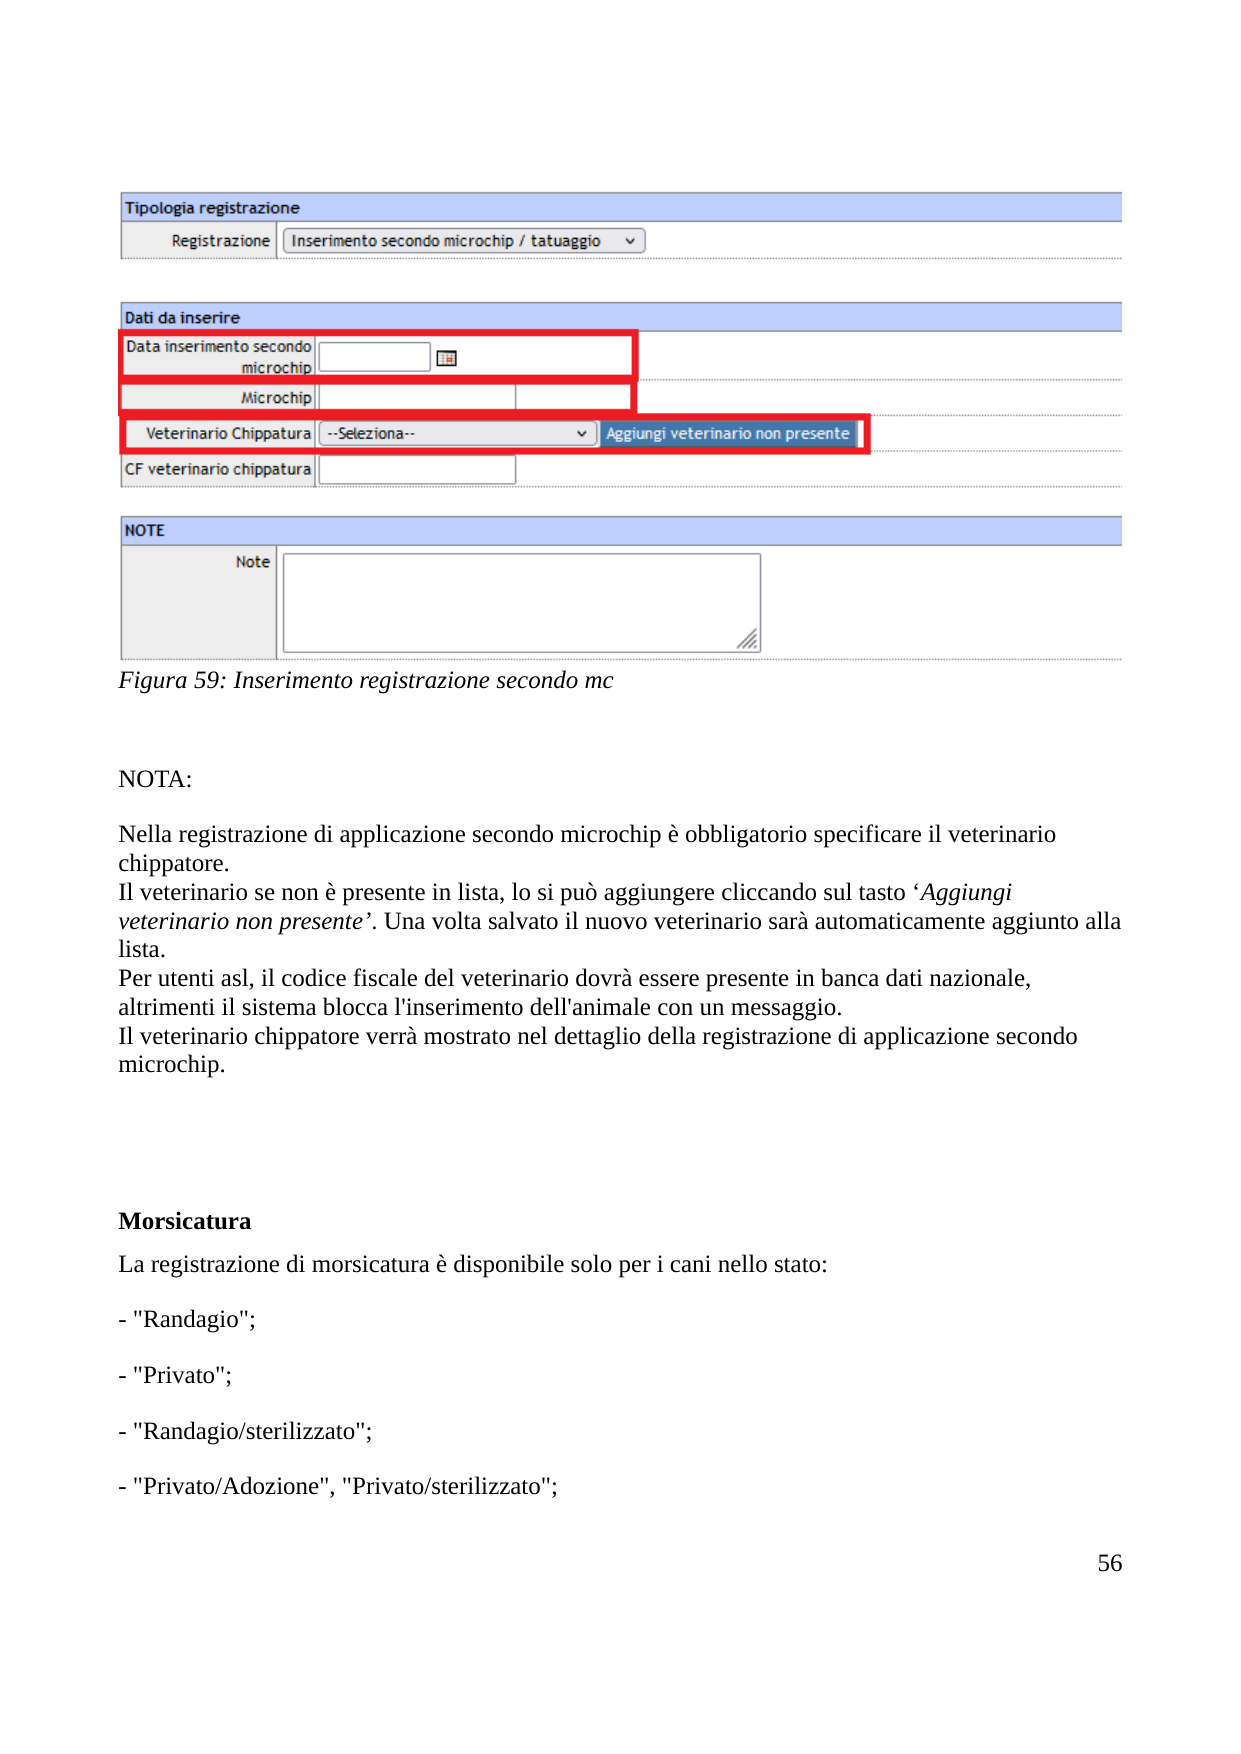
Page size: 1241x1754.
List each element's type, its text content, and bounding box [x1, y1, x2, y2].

text - "Privato"; [118, 1360, 1122, 1389]
text Il veterinario chippatore verrà mostrato nel dettaglio della registrazione di applicazione secondo microchip. [118, 1021, 1122, 1078]
text Per utenti asl, il codice fiscale del veterinario dovrà essere presente in banca dati nazionale, altrimenti il sistema blocca l'inserimento dell'animale con un messaggio. [118, 963, 1122, 1021]
picture [118, 188, 1123, 666]
text Il veterinario se non è presente in lista, lo si può aggiungere cliccando sul tasto ‘Aggiungi veterinario non presente’. Una volta salvato il nuovo veterinario sarà automaticamente aggiunto alla lista. [118, 877, 1122, 963]
text - "Randagio"; [118, 1304, 1122, 1333]
text - "Privato/Adozione", "Privato/sterilizzato"; [118, 1471, 1122, 1500]
text NOTA: [118, 764, 1122, 793]
text Figura 59: Inserimento registrazione secondo mc [118, 666, 1122, 694]
text - "Randagio/sterilizzato"; [118, 1416, 1122, 1444]
text Nella registrazione di applicazione secondo microchip è obbligatorio specificare il veterinario chippatore. [118, 819, 1122, 877]
text Morsicatura La registrazione di morsicatura è disponibile solo per i cani nello stato: [118, 1163, 1122, 1278]
